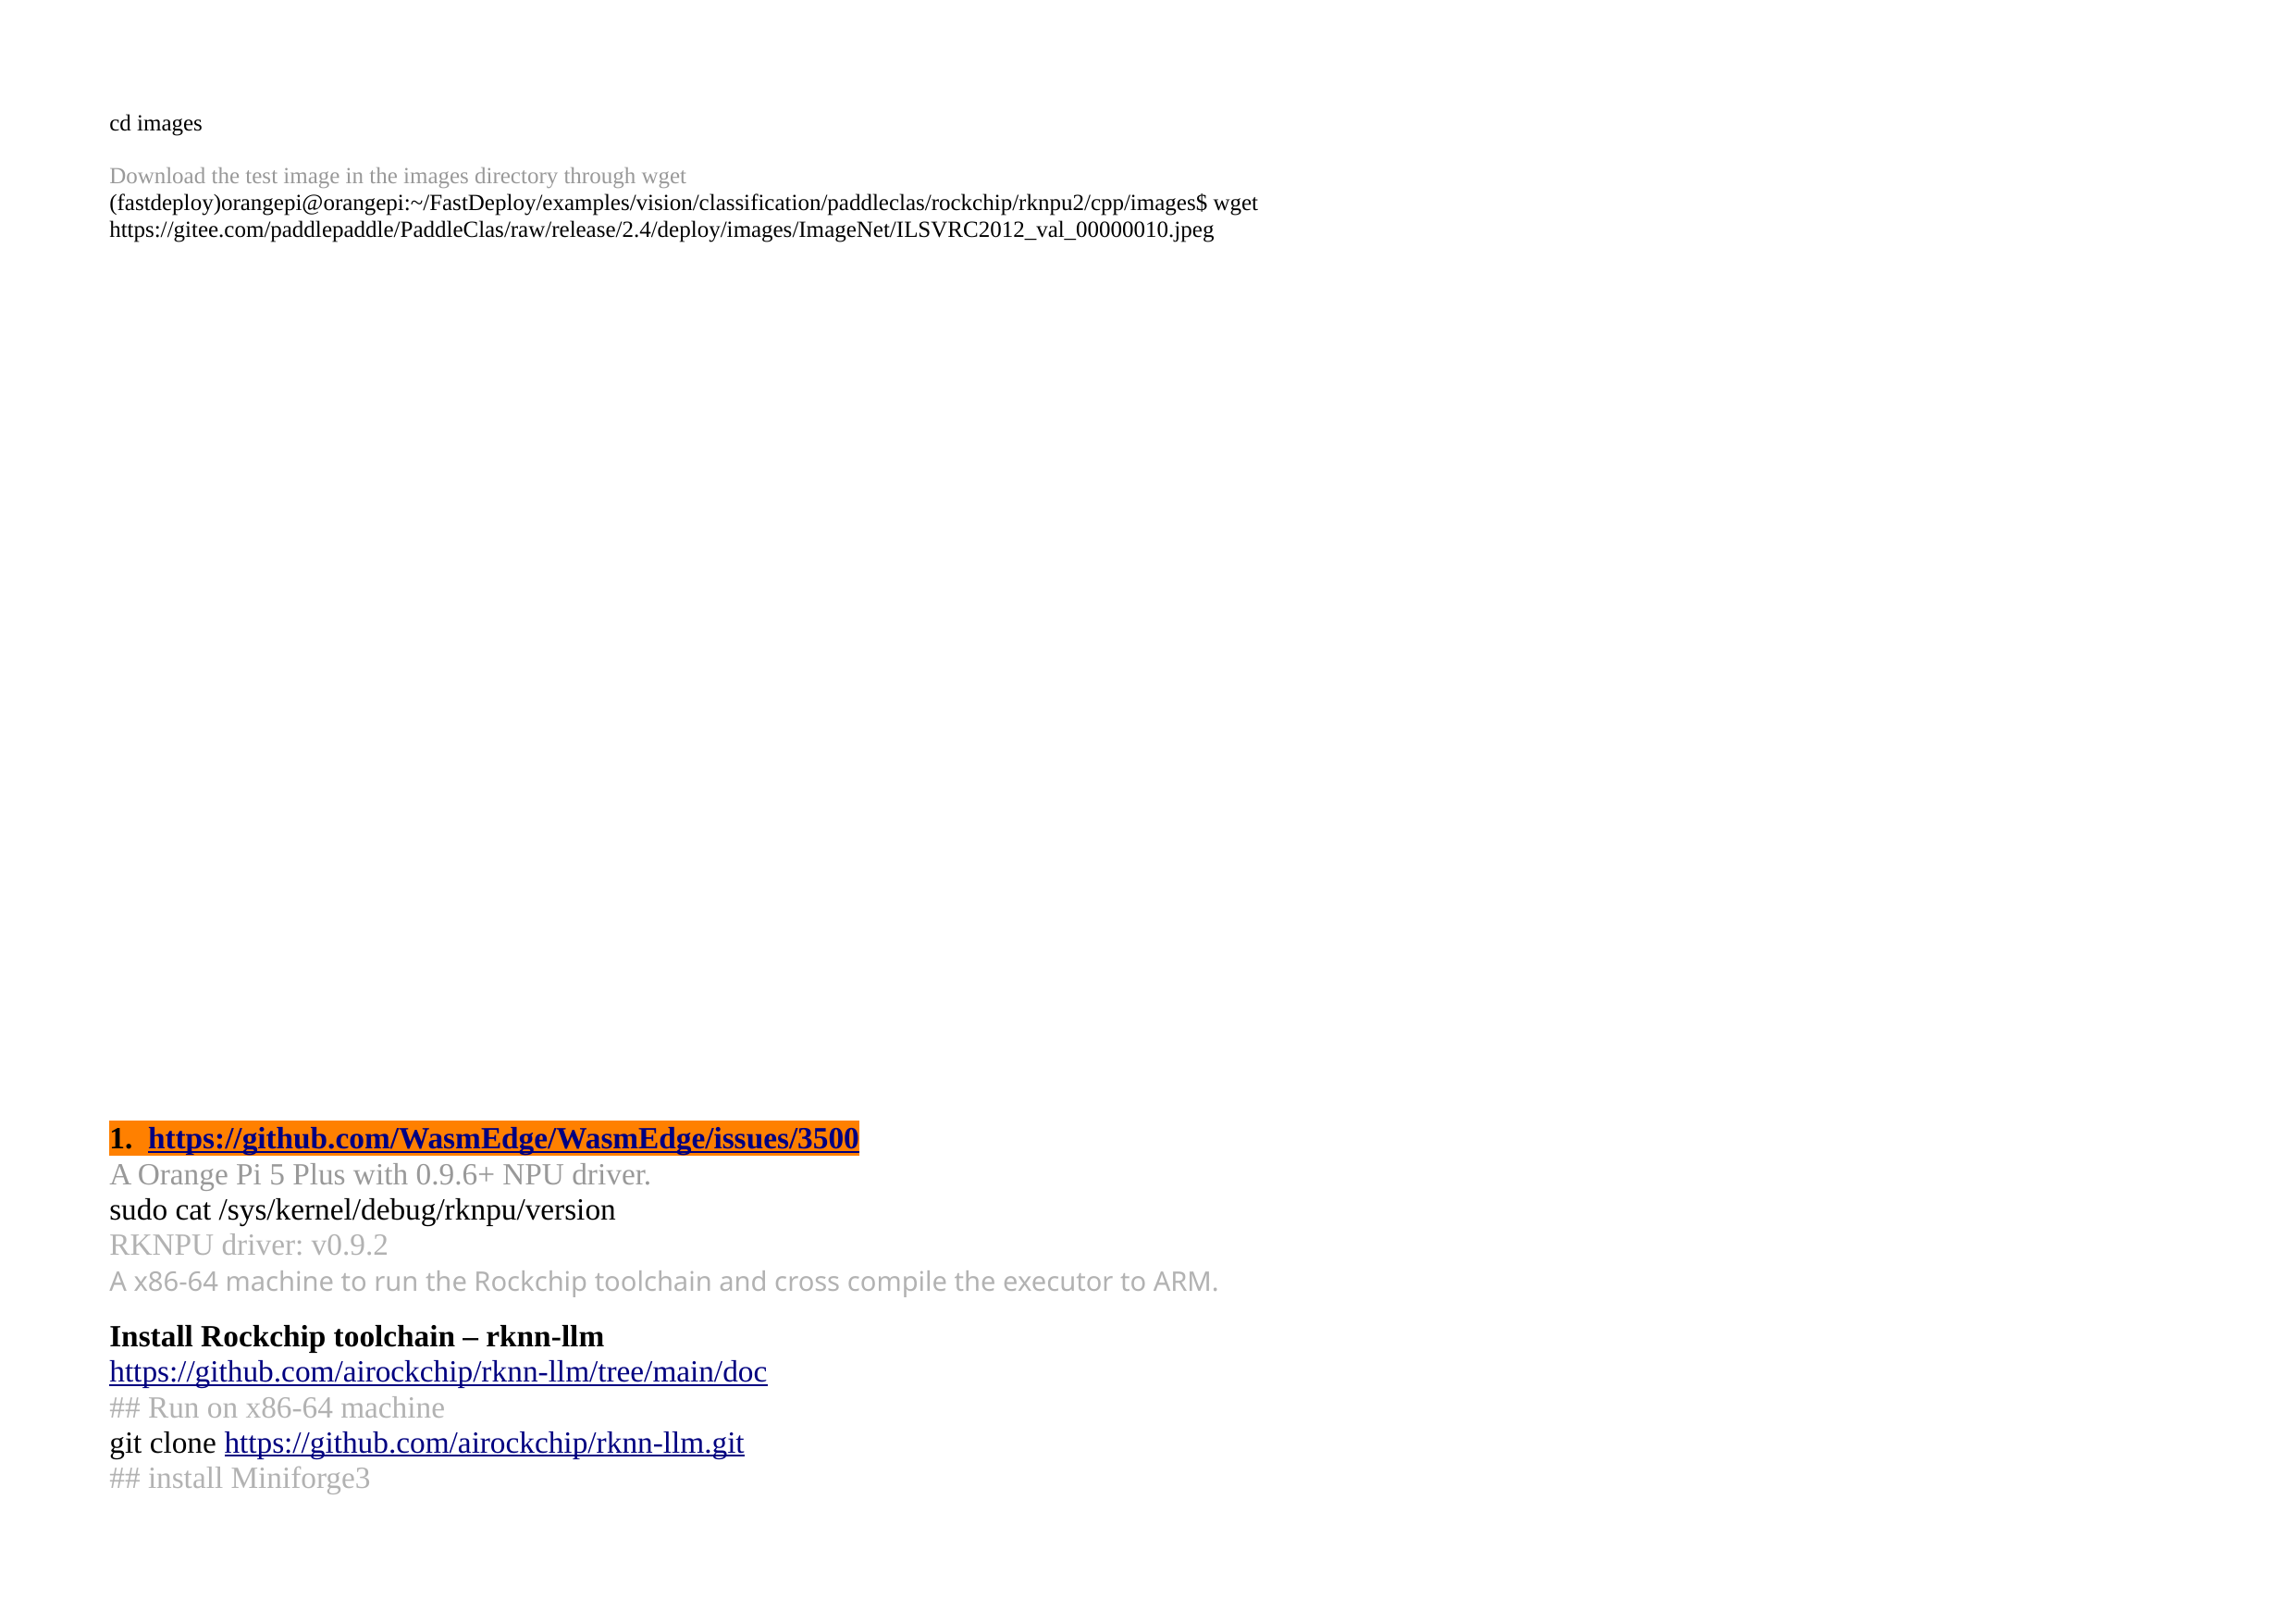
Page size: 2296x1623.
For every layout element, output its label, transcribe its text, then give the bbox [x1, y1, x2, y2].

text https://github.com/airockchip/rknn-llm/tree/main/doc [109, 1353, 2186, 1389]
text Install Rockchip toolchain – rknn-llm [109, 1318, 2186, 1353]
text 1. https://github.com/WasmEdge/WasmEdge/issues/3500 [109, 1121, 2186, 1156]
text ## Run on x86-64 machine [109, 1389, 2186, 1424]
text (fastdeploy)orangepi@orangepi:~/FastDeploy/examples/vision/classification/paddleclas/rockchip/rknpu2/cpp/images$ wget [109, 189, 2186, 216]
text A Orange Pi 5 Plus with 0.9.6+ NPU driver. [109, 1156, 2186, 1191]
text cd images [109, 109, 2186, 136]
text git clone https://github.com/airockchip/rknn-llm.git [109, 1424, 2186, 1459]
text RKNPU driver: v0.9.2 [109, 1227, 2186, 1262]
text A x86-64 machine to run the Rockchip toolchain and cross compile the executor to ARM. [109, 1262, 2186, 1299]
text sudo cat /sys/kernel/debug/rknpu/version [109, 1191, 2186, 1227]
text Download the test image in the images directory through wget [109, 163, 2186, 189]
text ## install Miniforge3 [109, 1459, 2186, 1495]
text https://gitee.com/paddlepaddle/PaddleClas/raw/release/2.4/deploy/images/ImageNet/ILSVRC2012_val_00000010.jpeg [109, 216, 2186, 242]
